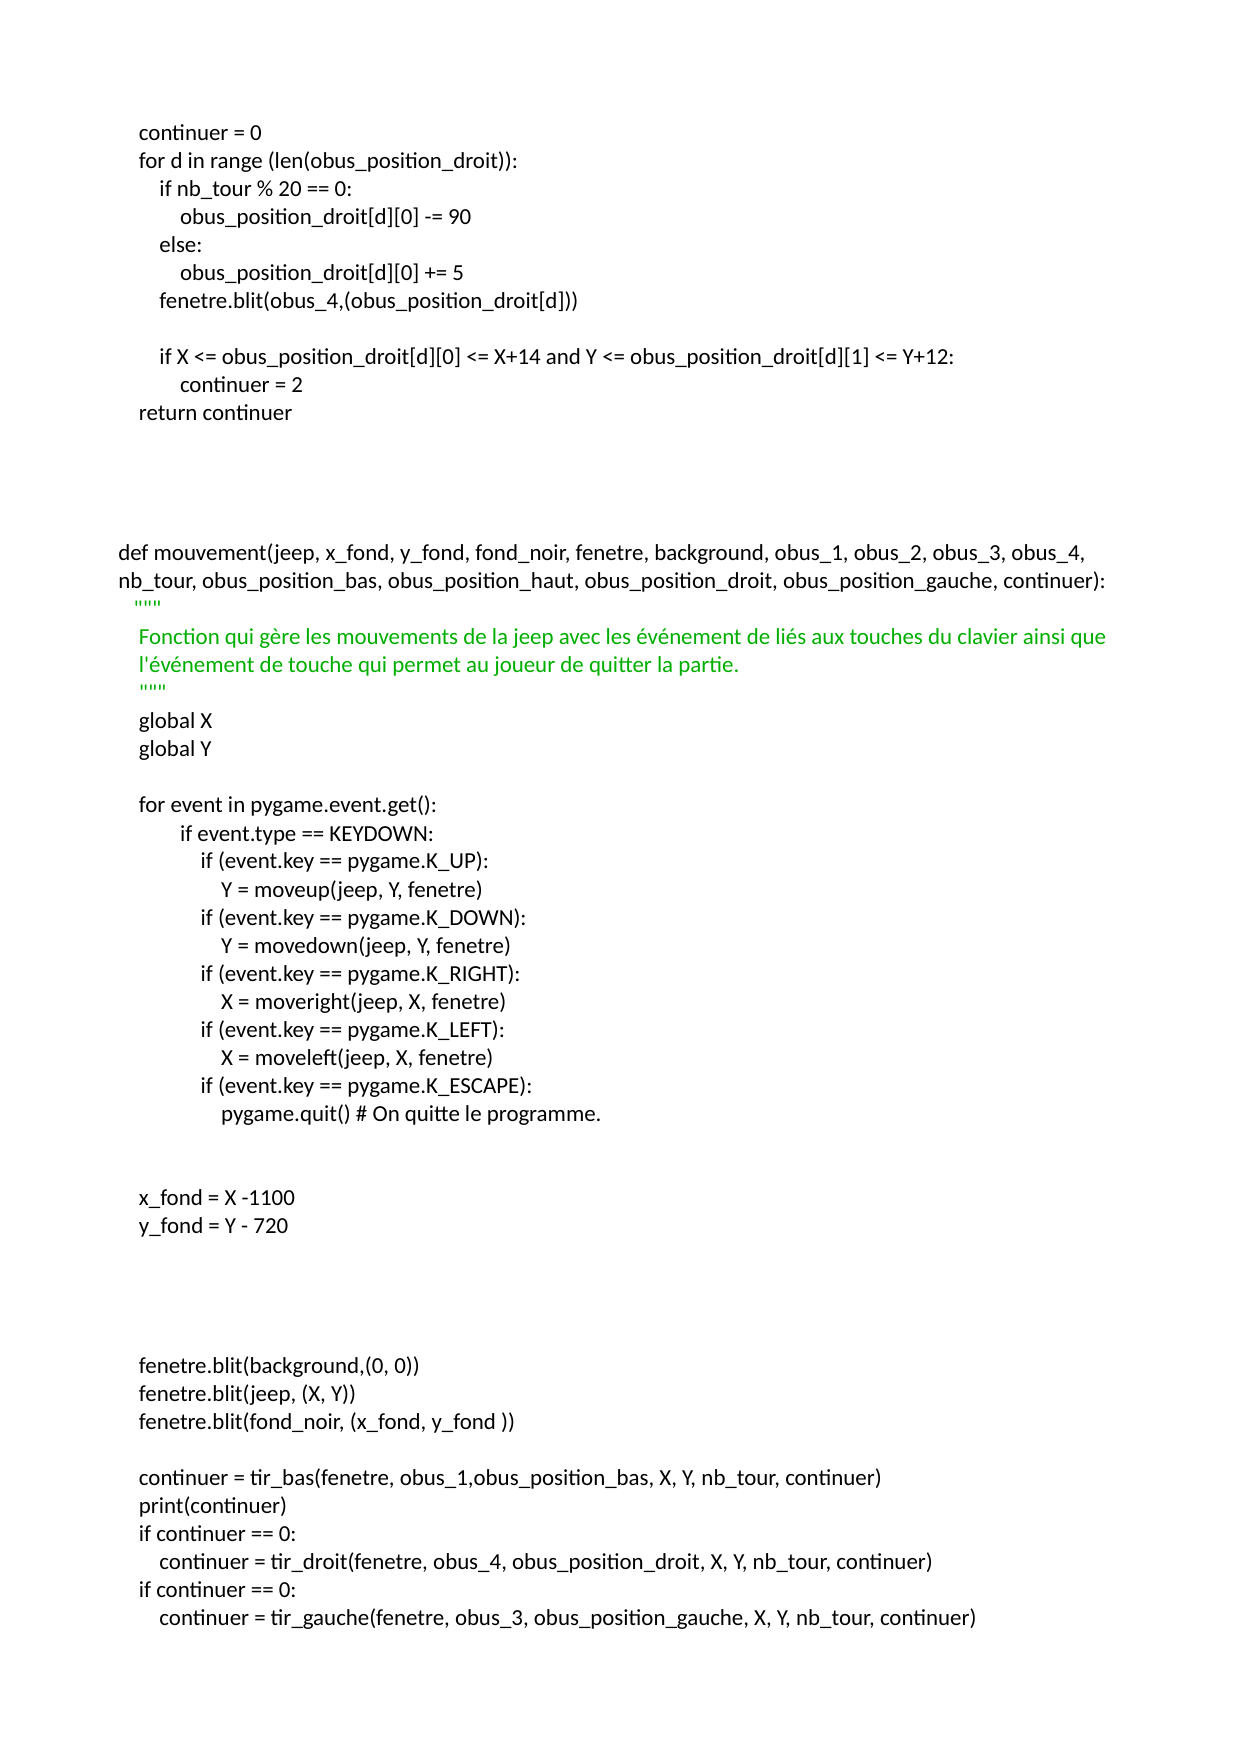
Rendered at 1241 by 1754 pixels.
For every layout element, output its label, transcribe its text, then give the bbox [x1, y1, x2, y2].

text continuer = tir_gauche(fenetre, obus_3, obus_position_gauche, X, Y, nb_tour, continuer) [118, 1603, 1122, 1631]
text continuer = tir_bas(fenetre, obus_1,obus_position_bas, X, Y, nb_tour, continuer) [118, 1463, 1122, 1491]
text x_fond = X -1100 [118, 1183, 1122, 1211]
text if (event.key == pygame.K_DOWN): [118, 903, 1122, 931]
text """ [118, 594, 1122, 622]
text Y = moveup(jeep, Y, fenetre) [118, 875, 1122, 903]
text continuer = 2 [118, 370, 1122, 398]
text if (event.key == pygame.K_UP): [118, 847, 1122, 875]
text global X [118, 707, 1122, 734]
text continuer = 0 [118, 118, 1122, 146]
text y_fond = Y - 720 [118, 1211, 1122, 1239]
text X = moveleft(jeep, X, fenetre) [118, 1043, 1122, 1071]
text continuer = tir_droit(fenetre, obus_4, obus_position_droit, X, Y, nb_tour, continuer) [118, 1547, 1122, 1575]
text if event.type == KEYDOWN: [118, 819, 1122, 847]
text def mouvement(jeep, x_fond, y_fond, fond_noir, fenetre, background, obus_1, obus_2, obus_3, obus_4, nb_tour, obus_position_bas, obus_position_haut, obus_position_droit, obus_position_gauche, continuer): [118, 538, 1122, 594]
text """ [118, 678, 1122, 707]
text obus_position_droit[d][0] -= 90 [118, 202, 1122, 230]
text if (event.key == pygame.K_ESCAPE): [118, 1071, 1122, 1099]
text l'événement de touche qui permet au joueur de quitter la partie. [118, 651, 1122, 678]
text fenetre.blit(jeep, (X, Y)) [118, 1379, 1122, 1407]
text else: [118, 230, 1122, 258]
text if (event.key == pygame.K_LEFT): [118, 1015, 1122, 1043]
text Y = movedown(jeep, Y, fenetre) [118, 931, 1122, 959]
text fenetre.blit(background,(0, 0)) [118, 1351, 1122, 1379]
text for d in range (len(obus_position_droit)): [118, 146, 1122, 174]
text pygame.quit() # On quitte le programme. [118, 1099, 1122, 1127]
text if continuer == 0: [118, 1575, 1122, 1603]
text if X <= obus_position_droit[d][0] <= X+14 and Y <= obus_position_droit[d][1] <= Y+12: [118, 342, 1122, 370]
text obus_position_droit[d][0] += 5 [118, 258, 1122, 286]
text if nb_tour % 20 == 0: [118, 174, 1122, 202]
text fenetre.blit(obus_4,(obus_position_droit[d])) [118, 286, 1122, 314]
text global Y [118, 734, 1122, 763]
text X = moveright(jeep, X, fenetre) [118, 987, 1122, 1015]
text fenetre.blit(fond_noir, (x_fond, y_fond )) [118, 1407, 1122, 1435]
text Fonction qui gère les mouvements de la jeep avec les événement de liés aux touches du clavier ainsi que [118, 622, 1122, 651]
text print(continuer) [118, 1491, 1122, 1519]
text if continuer == 0: [118, 1519, 1122, 1547]
text for event in pygame.event.get(): [118, 791, 1122, 819]
text return continuer [118, 398, 1122, 426]
text if (event.key == pygame.K_RIGHT): [118, 959, 1122, 987]
